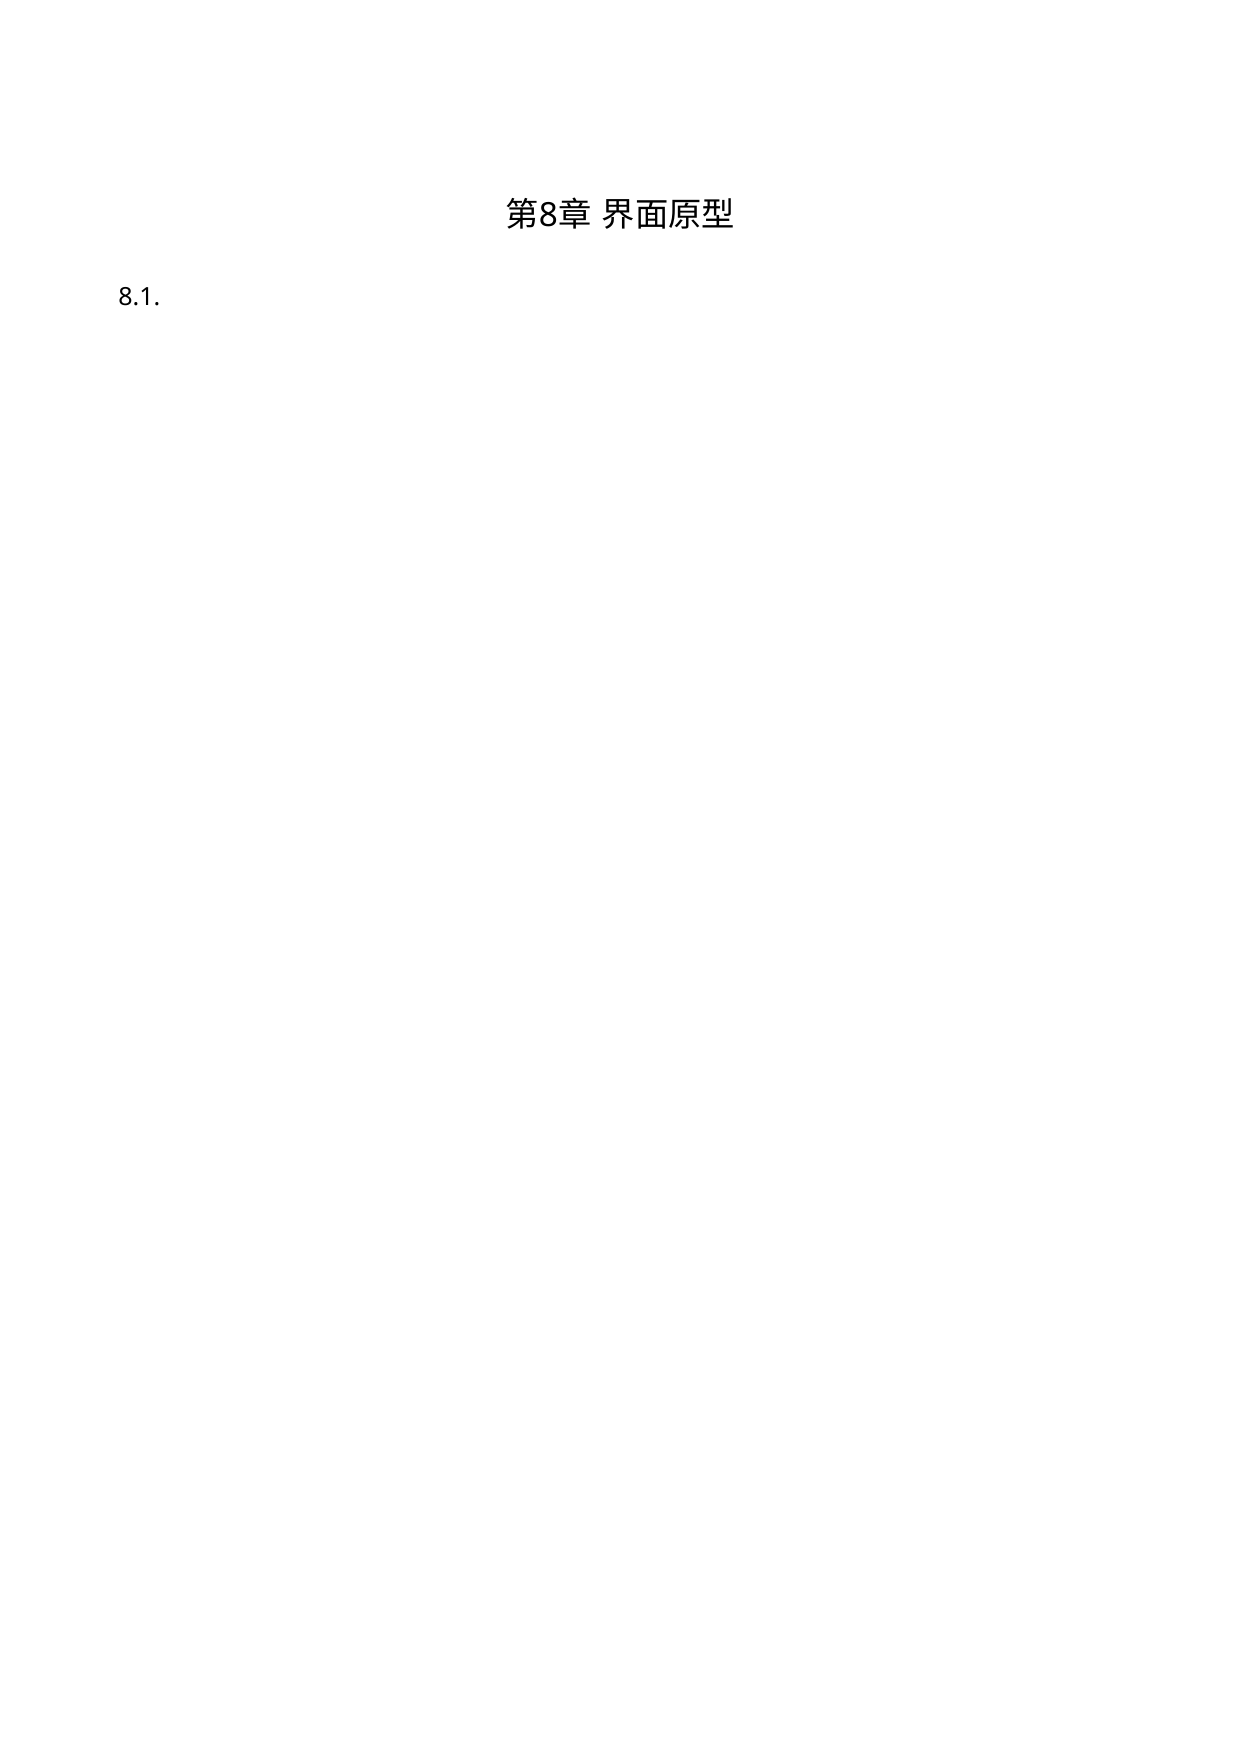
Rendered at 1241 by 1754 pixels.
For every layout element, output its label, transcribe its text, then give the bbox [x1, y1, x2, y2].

subtitle 界面原型 [118, 188, 1122, 236]
